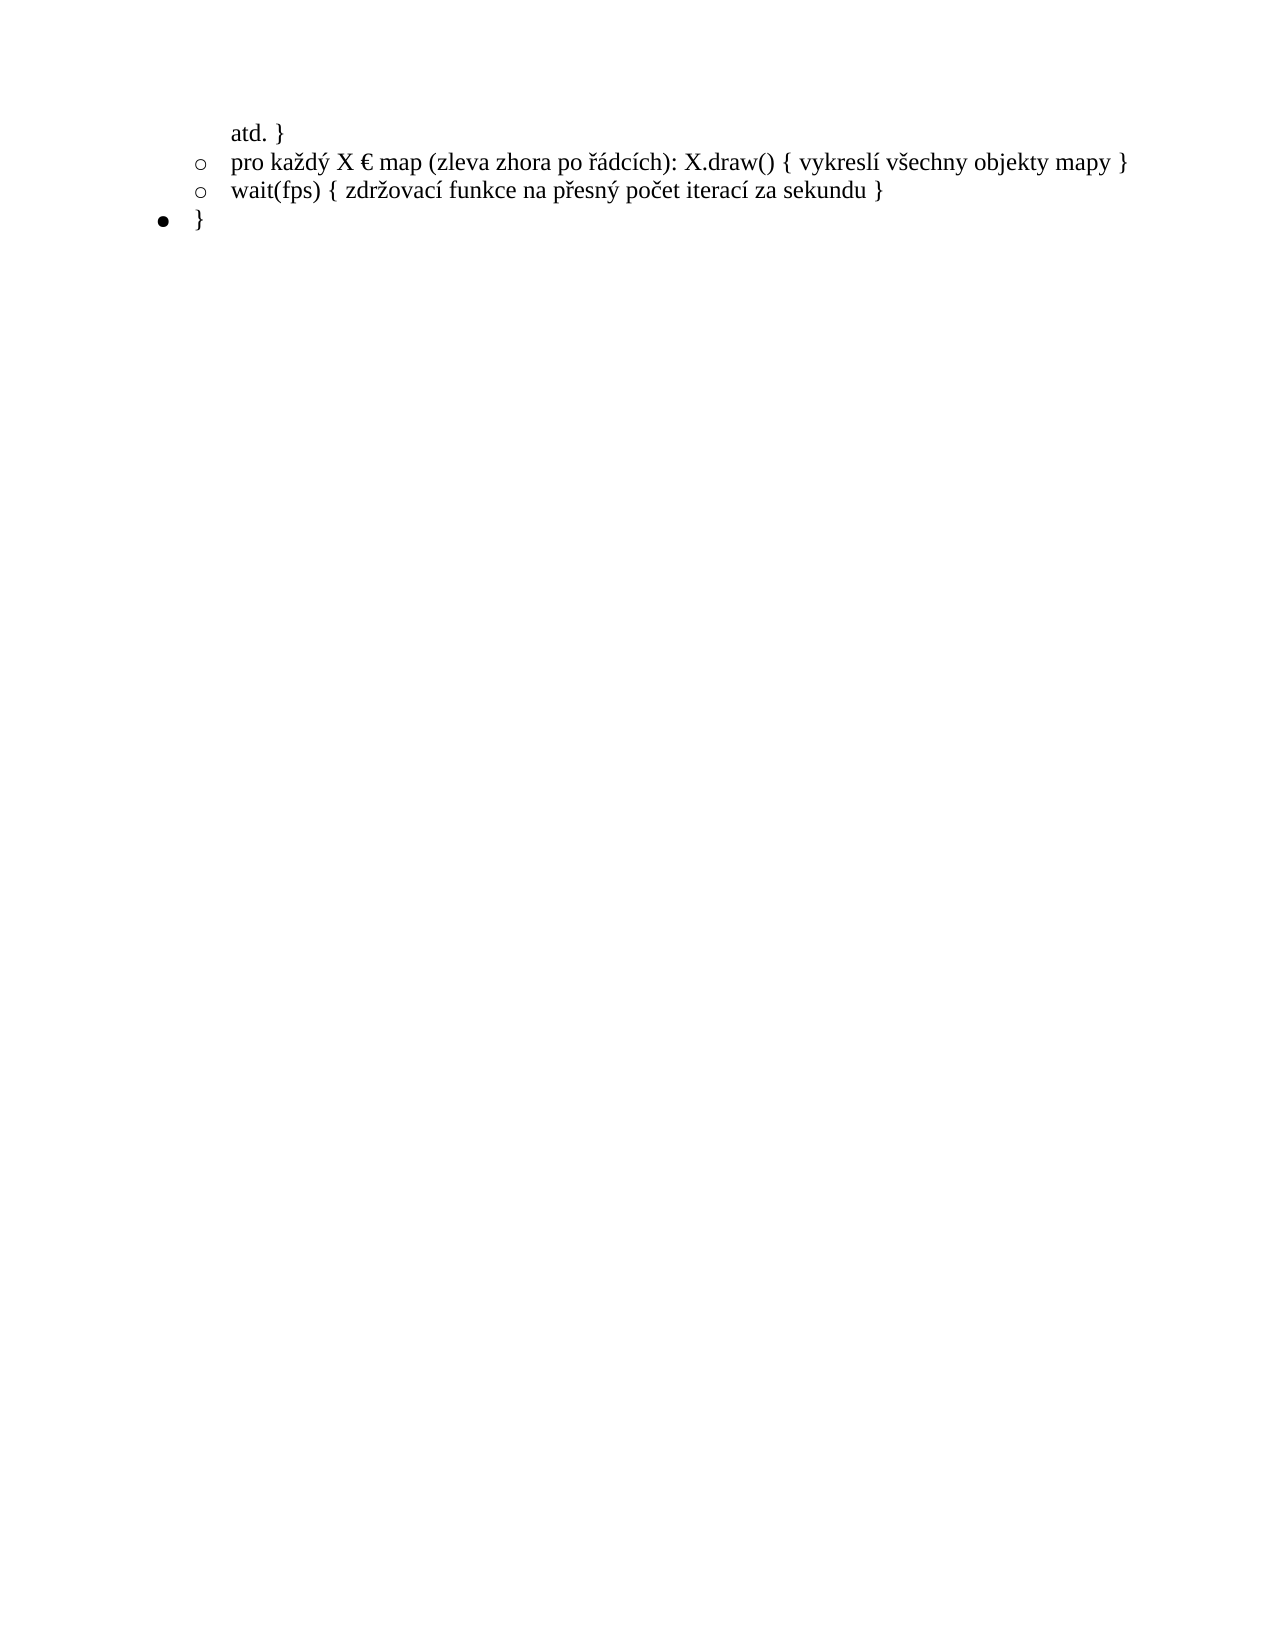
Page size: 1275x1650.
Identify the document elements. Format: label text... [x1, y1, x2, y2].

list pro každý X € map (zleva zhora po řádcích): X.draw() { vykreslí všechny objekty mapy } [193, 147, 1157, 176]
list wait(fps) { zdržovací funkce na přesný počet iterací za sekundu } [193, 176, 1157, 204]
list atd. } [193, 118, 1157, 147]
list } [156, 204, 1157, 233]
